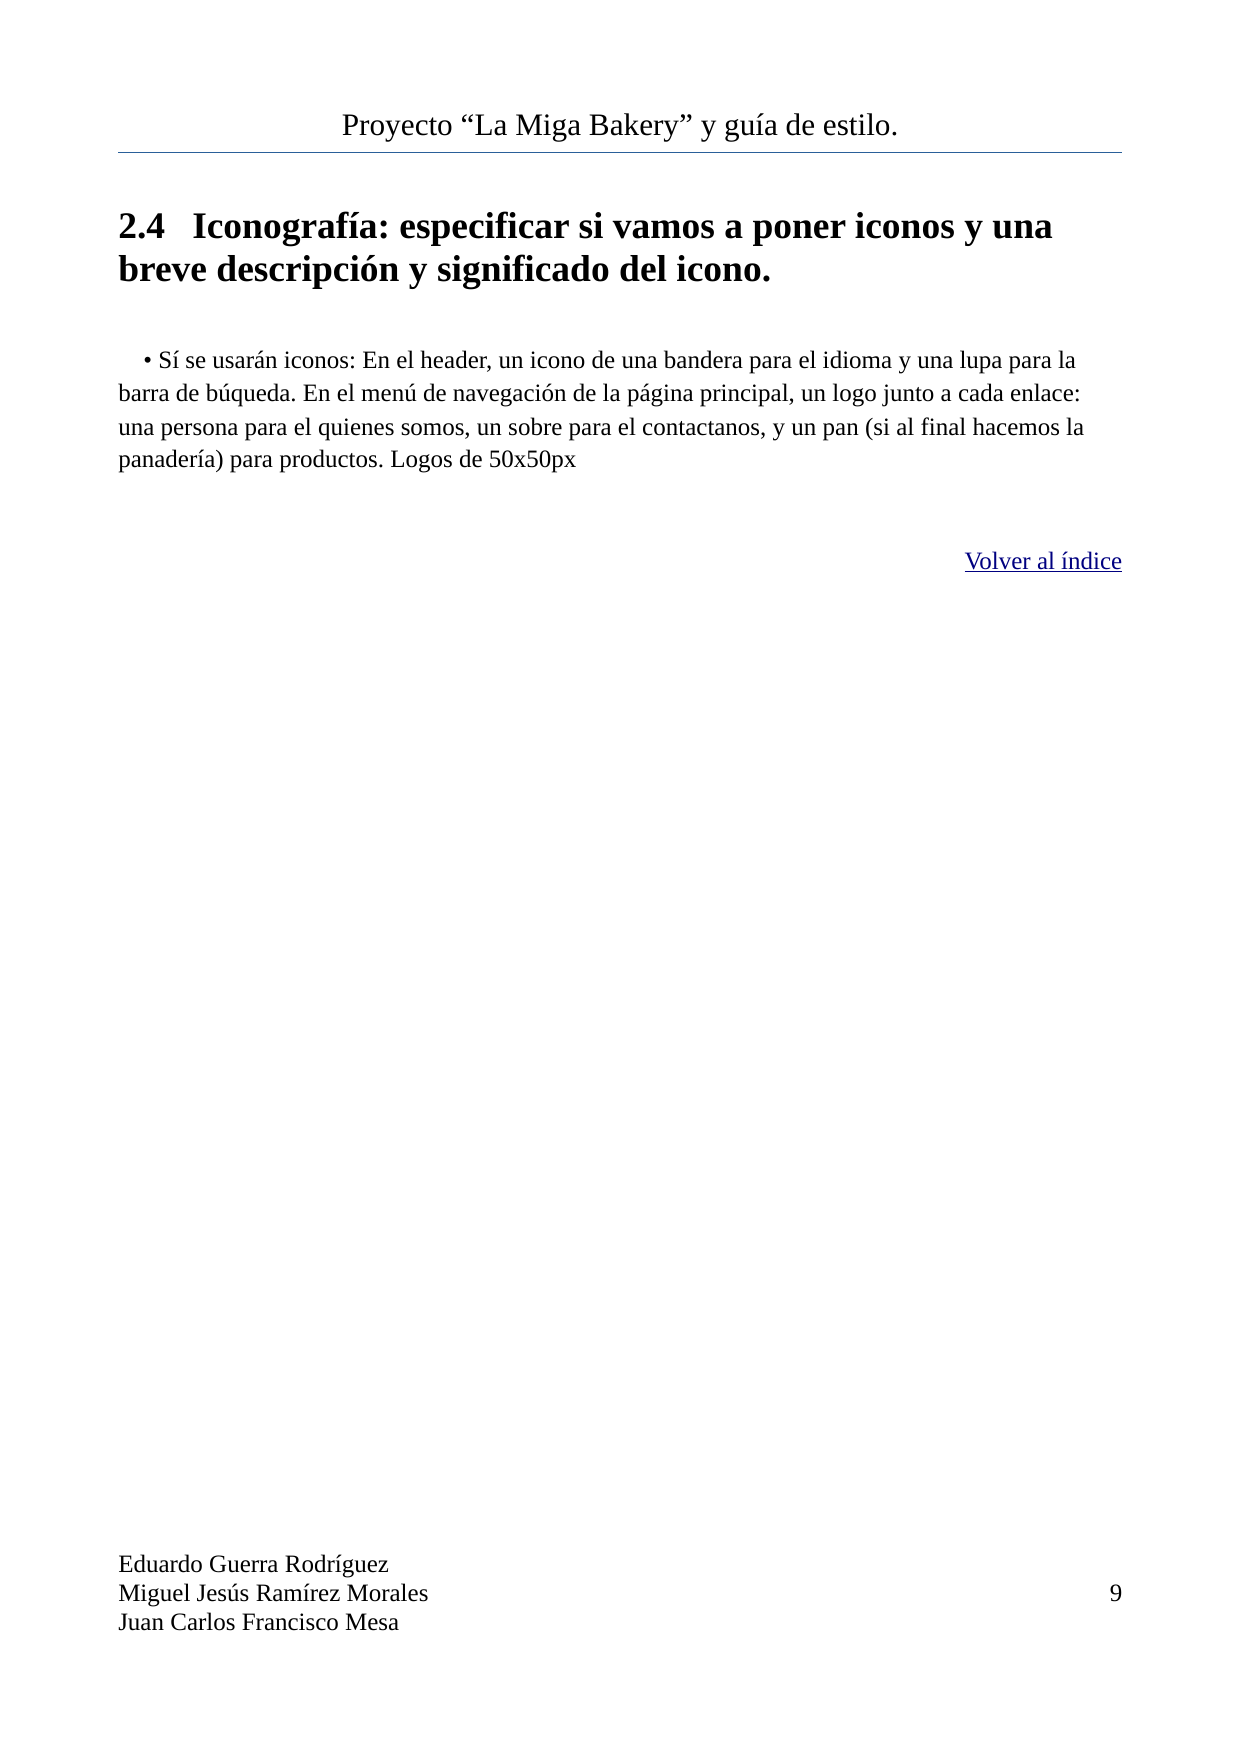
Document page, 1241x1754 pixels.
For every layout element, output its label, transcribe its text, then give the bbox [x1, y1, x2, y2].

subtitle 2.4 Iconografía: especificar si vamos a poner iconos y una breve descripción y significado del icono. [118, 204, 1122, 333]
text Volver al índice [118, 546, 1122, 575]
text • Sí se usarán iconos: En el header, un icono de una bandera para el idioma y una lupa para la barra de búqueda. En el menú de navegación de la página principal, un logo junto a cada enlace: una persona para el quienes somos, un sobre para el contactanos, y un pan (si al final hacemos la panadería) para productos. Logos de 50x50px [118, 346, 1122, 473]
